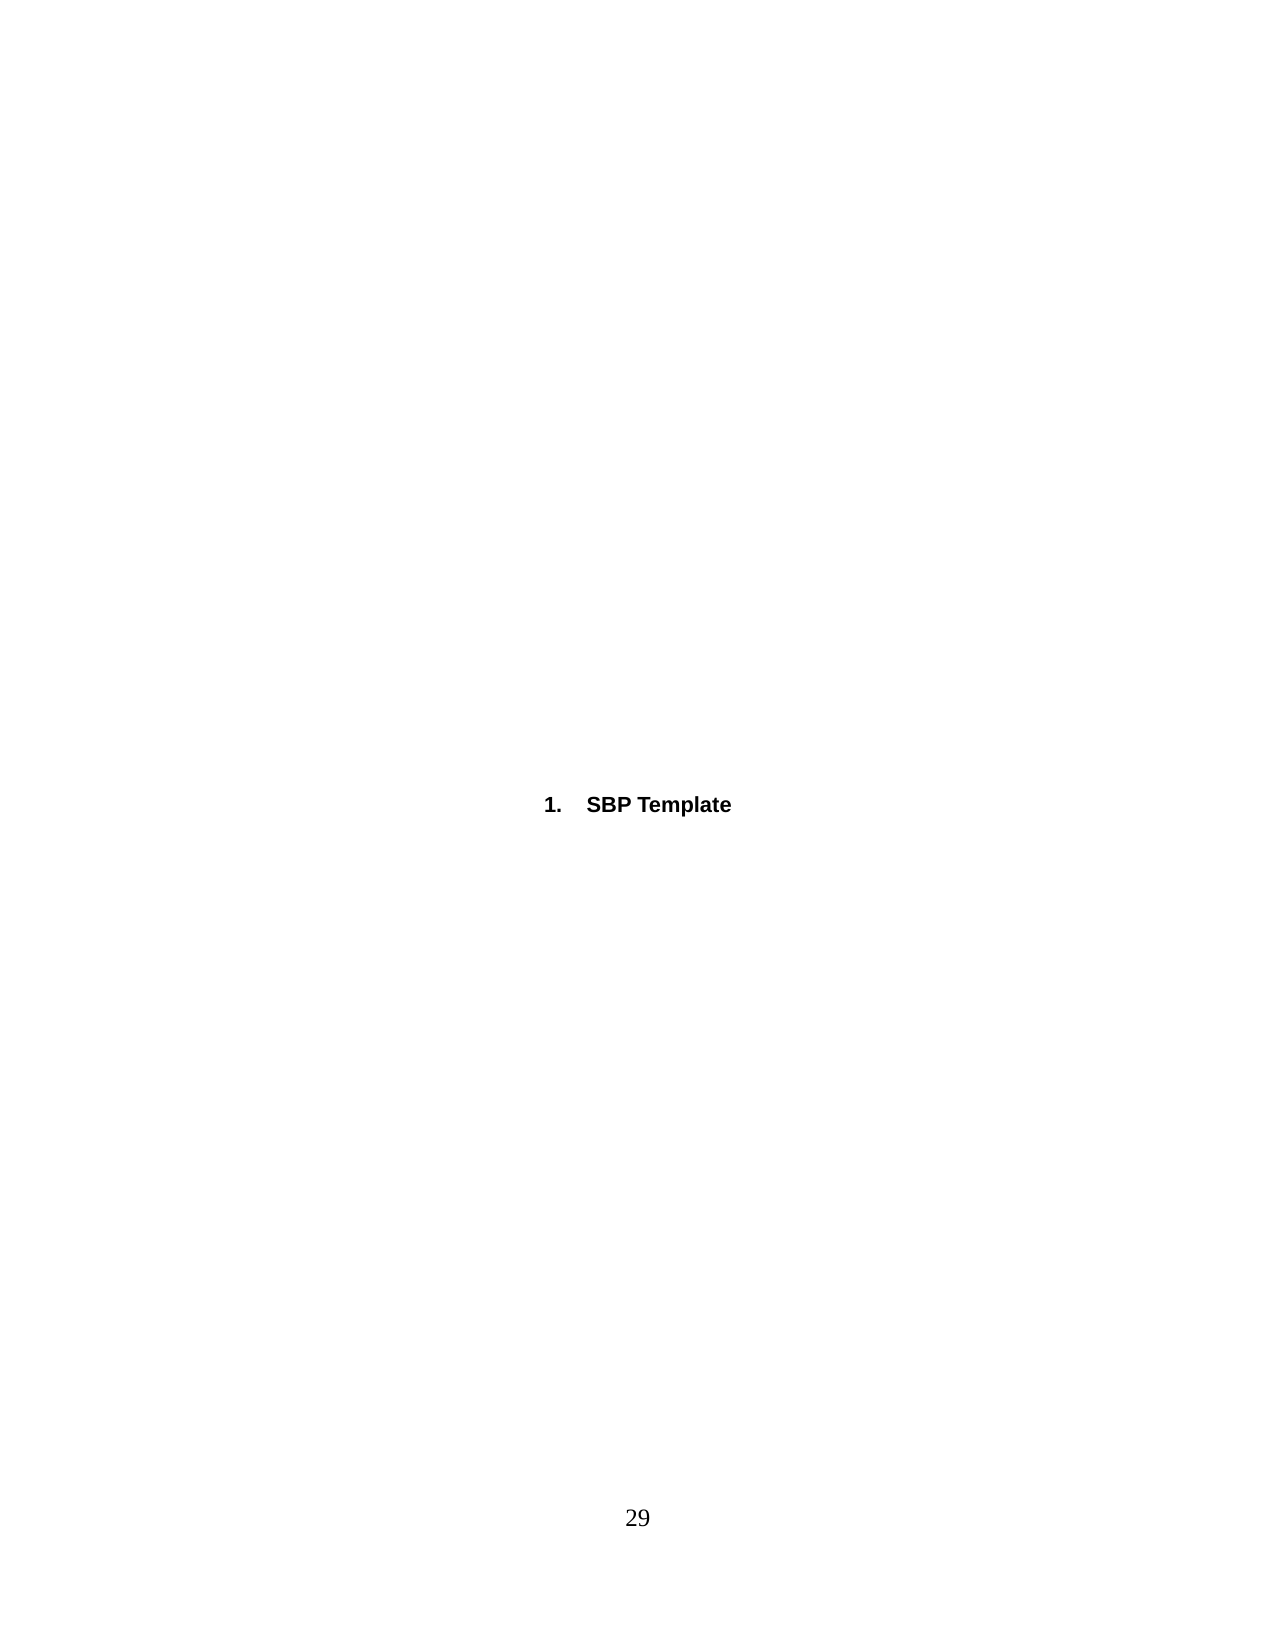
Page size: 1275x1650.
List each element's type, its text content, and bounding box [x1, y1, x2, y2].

subtitle 1. SBP Template [118, 792, 1157, 817]
